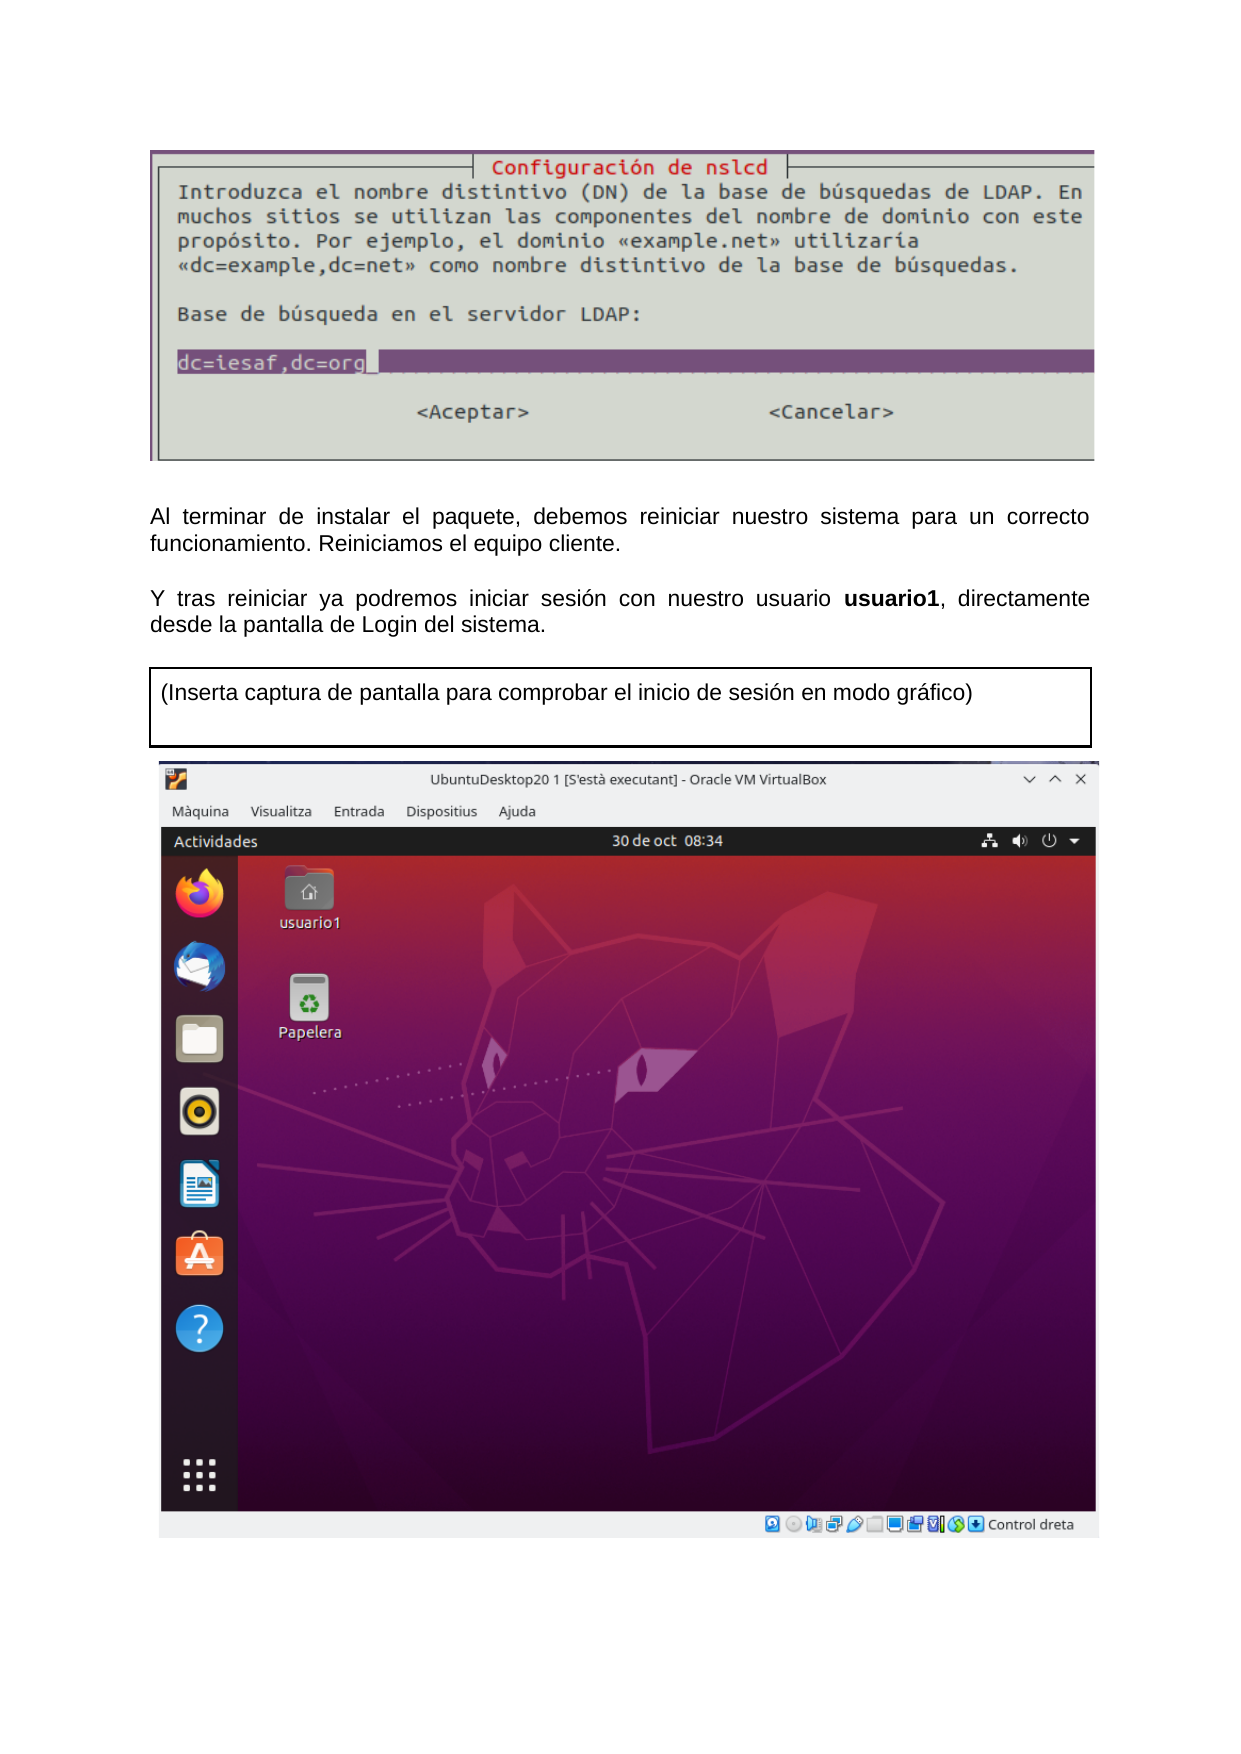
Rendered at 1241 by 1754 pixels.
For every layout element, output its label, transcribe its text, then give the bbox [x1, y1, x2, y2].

text Y tras reiniciar ya podremos iniciar sesión con nuestro usuario usuario1, directamente desde la pantalla de Login del sistema. [150, 585, 1090, 638]
picture [150, 150, 761, 461]
table_header (Inserta captura de pantalla para comprobar el inicio de sesión en modo gráfico) [151, 669, 1090, 745]
text Al terminar de instalar el paquete, debemos reiniciar nuestro sistema para un correcto funcionamiento. Reiniciamos el equipo cliente. [150, 503, 1090, 556]
picture [158, 761, 1100, 1538]
